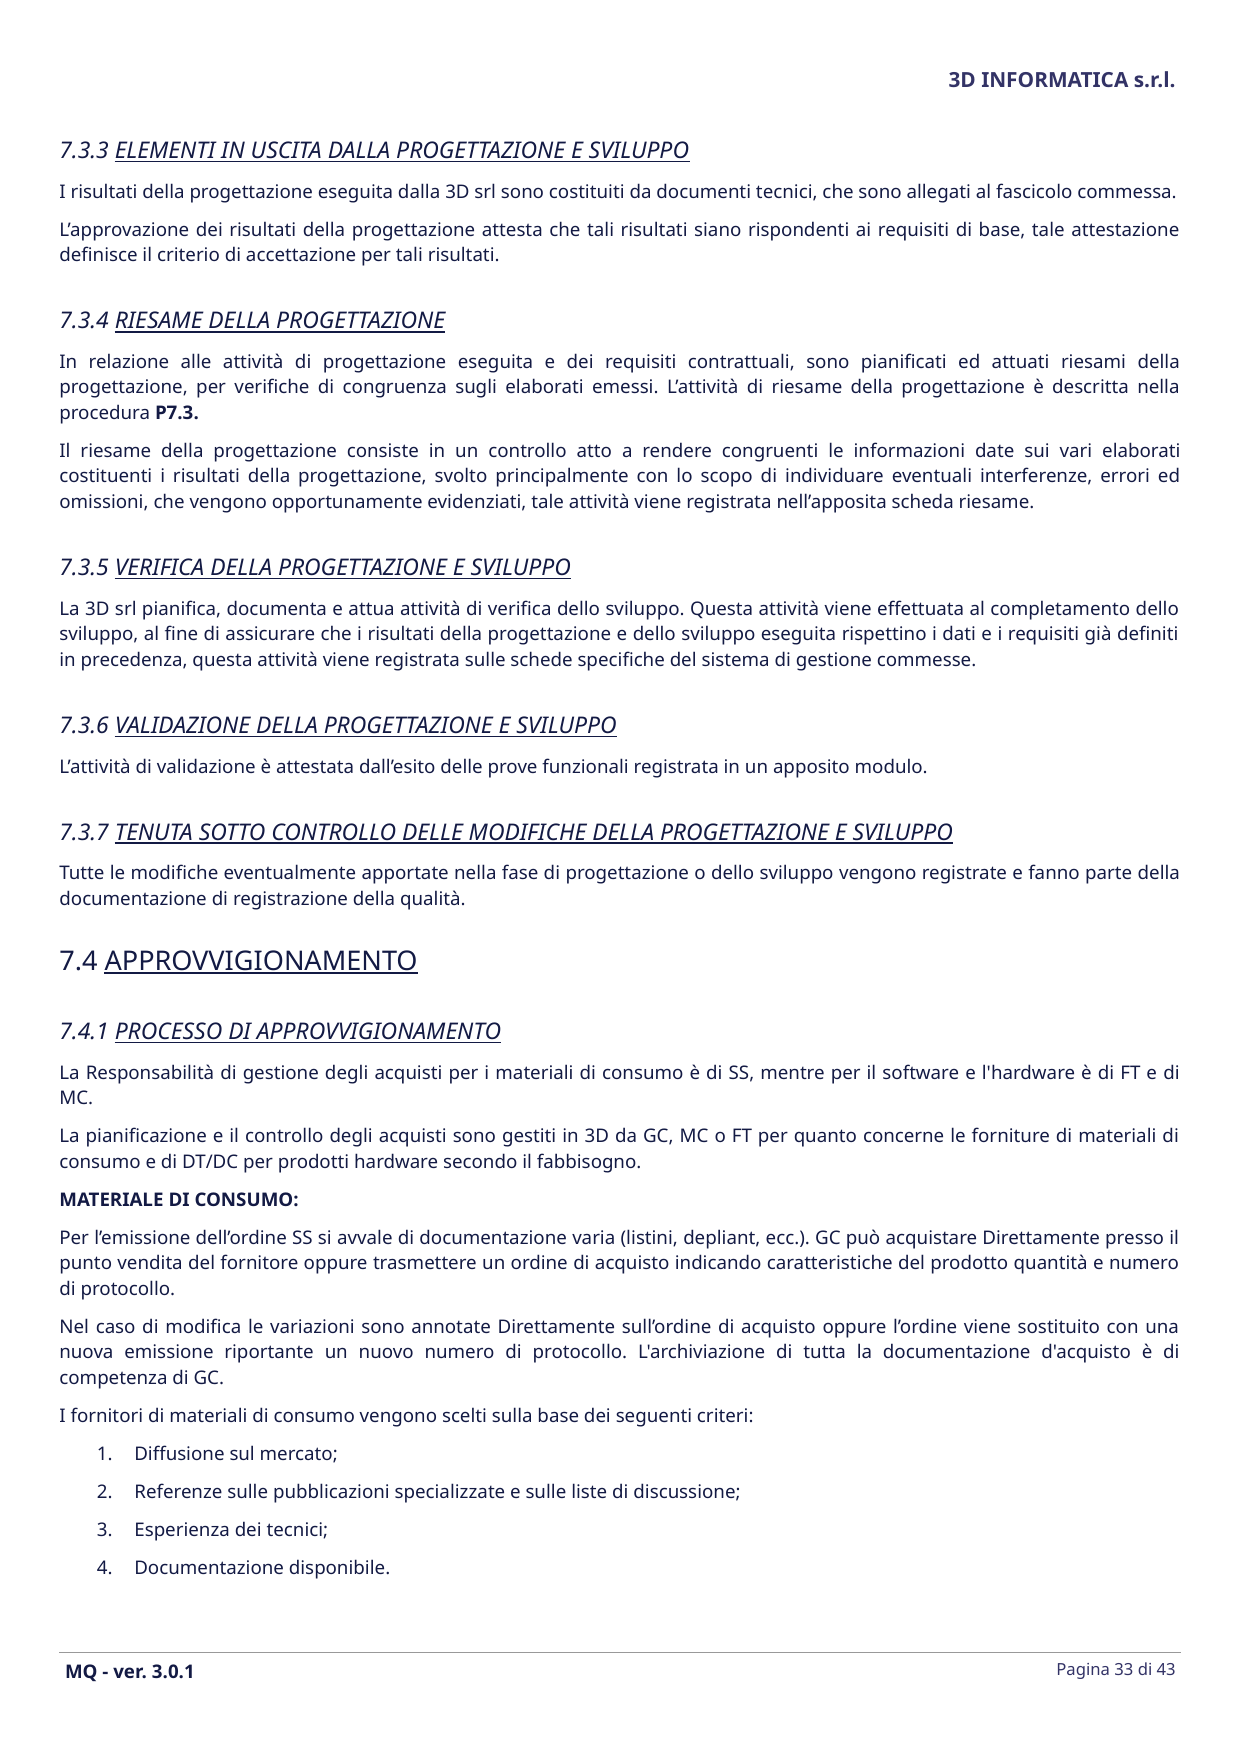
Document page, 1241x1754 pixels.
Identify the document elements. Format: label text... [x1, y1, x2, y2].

list Diffusione sul mercato; [97, 1440, 1181, 1466]
subtitle Processo di approvvigionamento [59, 1015, 1181, 1046]
text Tutte le modifiche eventualmente apportate nella fase di progettazione o dello sviluppo vengono registrate e fanno parte della documentazione di registrazione della qualità. [59, 860, 1181, 911]
list Documentazione disponibile. [97, 1554, 1181, 1580]
text L’approvazione dei risultati della progettazione attesta che tali risultati siano rispondenti ai requisiti di base, tale attestazione definisce il criterio di accettazione per tali risultati. [59, 216, 1181, 267]
list Esperienza dei tecnici; [97, 1516, 1181, 1542]
subtitle Tenuta sotto controllo delle modifiche della progettazione e sviluppo [59, 816, 1181, 847]
text Il riesame della progettazione consiste in un controllo atto a rendere congruenti le informazioni date sui vari elaborati costituenti i risultati della progettazione, svolto principalmente con lo scopo di individuare eventuali interferenze, errori ed omissioni, che vengono opportunamente evidenziati, tale attività viene registrata nell’apposita scheda riesame. [59, 437, 1181, 514]
subtitle Verifica della progettazione e sviluppo [59, 551, 1181, 583]
list Referenze sulle pubblicazioni specializzate e sulle liste di discussione; [97, 1478, 1181, 1504]
text Per l’emissione dell’ordine SS si avvale di documentazione varia (listini, depliant, ecc.). GC può acquistare Direttamente presso il punto vendita del fornitore oppure trasmettere un ordine di acquisto indicando caratteristiche del prodotto quantità e numero di protocollo. [59, 1224, 1181, 1301]
subtitle Approvvigionamento [59, 941, 1181, 978]
text I fornitori di materiali di consumo vengono scelti sulla base dei seguenti criteri: [59, 1402, 1181, 1428]
text L’attività di validazione è attestata dall’esito delle prove funzionali registrata in un apposito modulo. [59, 753, 1181, 778]
subtitle Validazione della progettazione e sviluppo [59, 709, 1181, 740]
text La Responsabilità di gestione degli acquisti per i materiali di consumo è di SS, mentre per il software e l'hardware è di FT e di MC. [59, 1059, 1181, 1110]
text In relazione alle attività di progettazione eseguita e dei requisiti contrattuali, sono pianificati ed attuati riesami della progettazione, per verifiche di congruenza sugli elaborati emessi. L’attività di riesame della progettazione è descritta nella procedura P7.3. [59, 348, 1181, 425]
subtitle Elementi in uscita dalla progettazione e sviluppo [59, 134, 1181, 165]
text La pianificazione e il controllo degli acquisti sono gestiti in 3D da GC, MC o FT per quanto concerne le forniture di materiali di consumo e di DT/DC per prodotti hardware secondo il fabbisogno. [59, 1122, 1181, 1173]
text MATERIALE DI CONSUMO: [59, 1186, 1181, 1212]
text La 3D srl pianifica, documenta e attua attività di verifica dello sviluppo. Questa attività viene effettuata al completamento dello sviluppo, al fine di assicurare che i risultati della progettazione e dello sviluppo eseguita rispettino i dati e i requisiti già definiti in precedenza, questa attività viene registrata sulle schede specifiche del sistema di gestione commesse. [59, 595, 1181, 672]
subtitle Riesame della progettazione [59, 304, 1181, 336]
text I risultati della progettazione eseguita dalla 3D srl sono costituiti da documenti tecnici, che sono allegati al fascicolo commessa. [59, 178, 1181, 203]
text Nel caso di modifica le variazioni sono annotate Direttamente sull’ordine di acquisto oppure l’ordine viene sostituito con una nuova emissione riportante un nuovo numero di protocollo. L'archiviazione di tutta la documentazione d'acquisto è di competenza di GC. [59, 1313, 1181, 1390]
